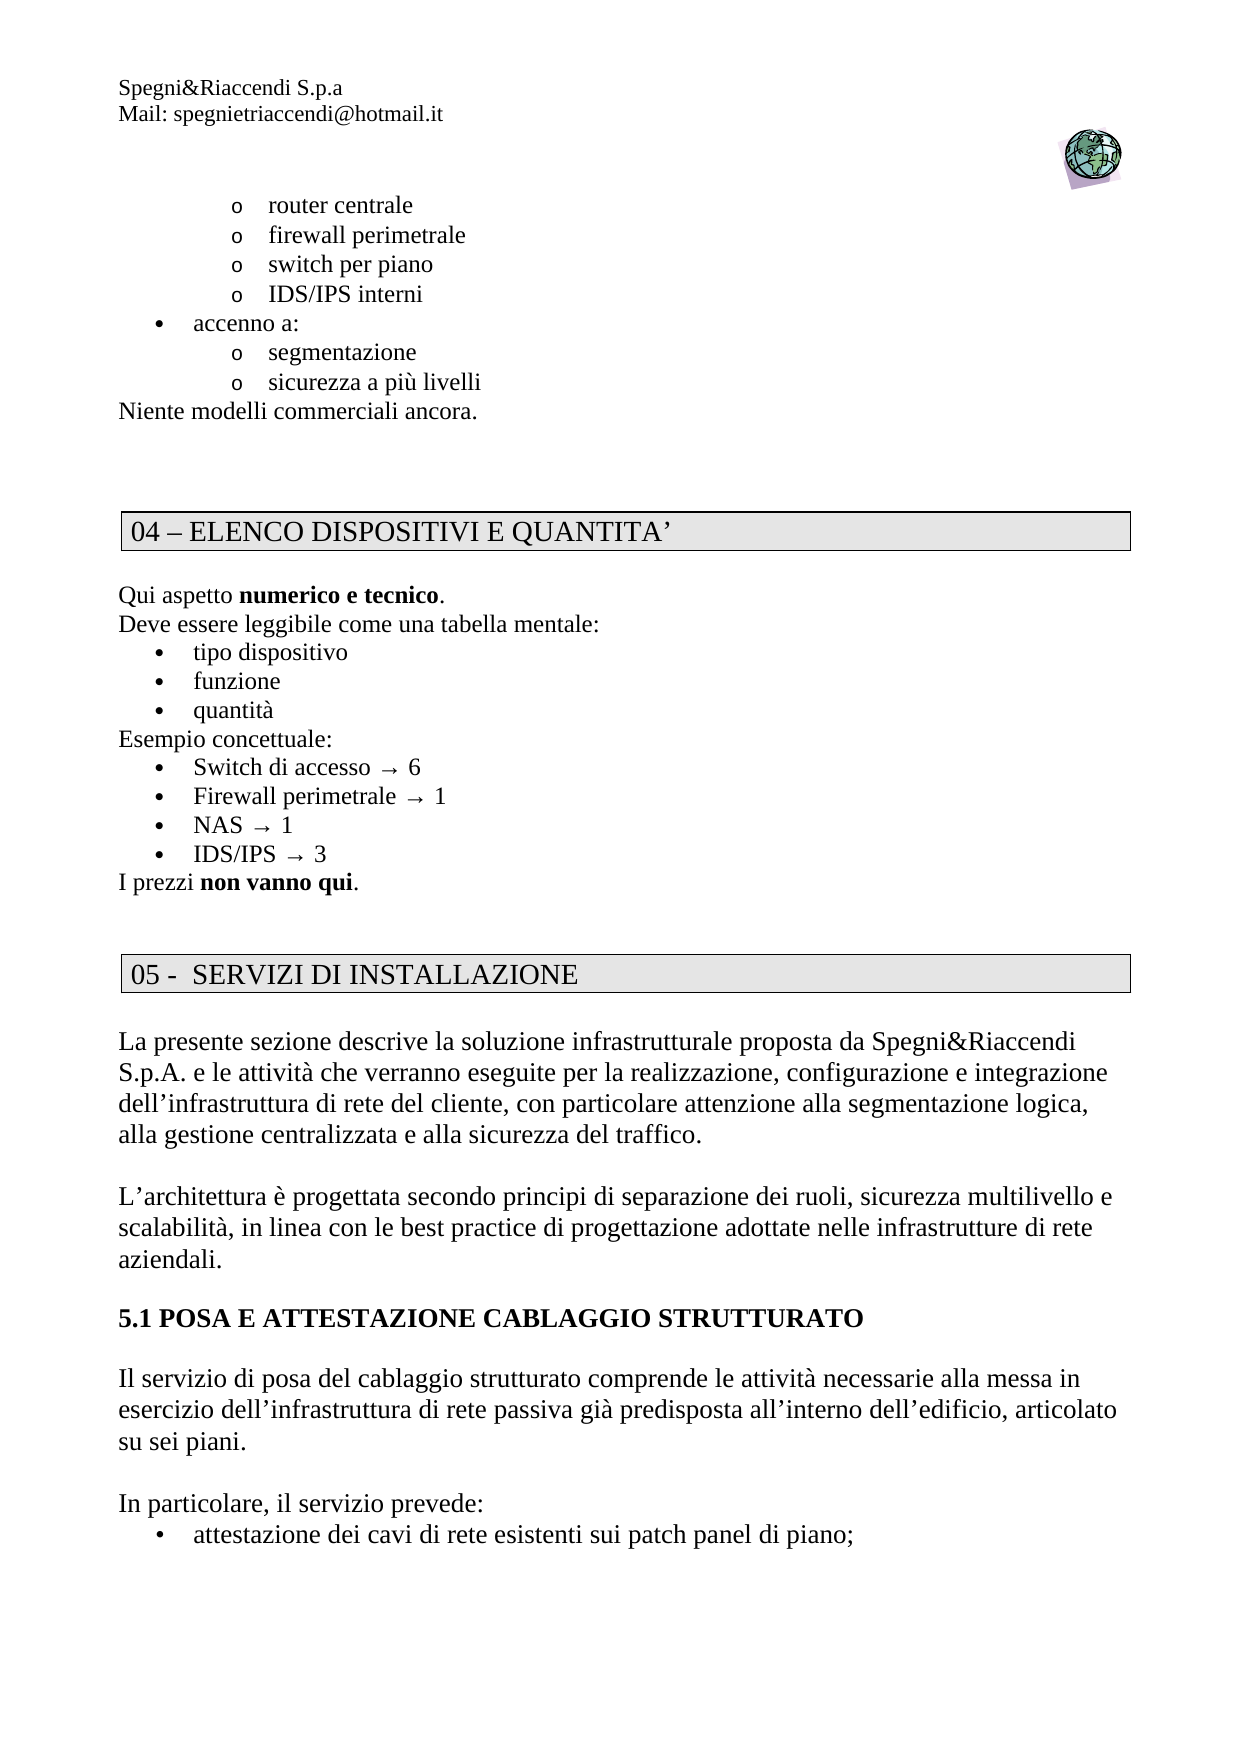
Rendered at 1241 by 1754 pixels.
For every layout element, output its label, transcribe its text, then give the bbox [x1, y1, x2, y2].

text L’architettura è progettata secondo principi di separazione dei ruoli, sicurezza multilivello e scalabilità, in linea con le best practice di progettazione adottate nelle infrastrutture di rete aziendali. [118, 1180, 1122, 1274]
text 5.1 POSA E ATTESTAZIONE CABLAGGIO STRUTTURATO [118, 1303, 1122, 1334]
list sicurezza a più livelli [231, 367, 1122, 396]
subtitle 05 - SERVIZI DI INSTALLAZIONE [122, 955, 1130, 992]
list accenno a: [156, 308, 1122, 337]
list IDS/IPS → 3 [156, 839, 1122, 867]
text Esempio concettuale: [118, 724, 1122, 752]
list funzione [156, 666, 1122, 695]
list Switch di accesso → 6 [156, 752, 1122, 781]
list attestazione dei cavi di rete esistenti sui patch panel di piano; [156, 1518, 1122, 1549]
text Deve essere leggibile come una tabella mentale: [118, 609, 1122, 637]
text Qui aspetto numerico e tecnico. [118, 580, 1122, 609]
list segmentazione [231, 337, 1122, 367]
list quantità [156, 695, 1122, 724]
list firewall perimetrale [231, 220, 1122, 249]
list Firewall perimetrale → 1 [156, 781, 1122, 810]
list switch per piano [231, 249, 1122, 279]
list NAS → 1 [156, 810, 1122, 839]
list router centrale [231, 190, 1122, 220]
list tipo dispositivo [156, 637, 1122, 666]
subtitle 04 – ELENCO DISPOSITIVI E QUANTITA’ [122, 513, 1130, 550]
text Il servizio di posa del cablaggio strutturato comprende le attività necessarie alla messa in esercizio dell’infrastruttura di rete passiva già predisposta all’interno dell’edificio, articolato su sei piani. In particolare, il servizio prevede: [118, 1362, 1122, 1518]
list IDS/IPS interni [231, 279, 1122, 308]
text La presente sezione descrive la soluzione infrastrutturale proposta da Spegni&Riaccendi S.p.A. e le attività che verranno eseguite per la realizzazione, configurazione e integrazione dell’infrastruttura di rete del cliente, con particolare attenzione alla segmentazione logica, alla gestione centralizzata e alla sicurezza del traffico. [118, 1025, 1122, 1149]
text Niente modelli commerciali ancora. [118, 396, 1122, 425]
text I prezzi non vanno qui. [118, 867, 1122, 896]
